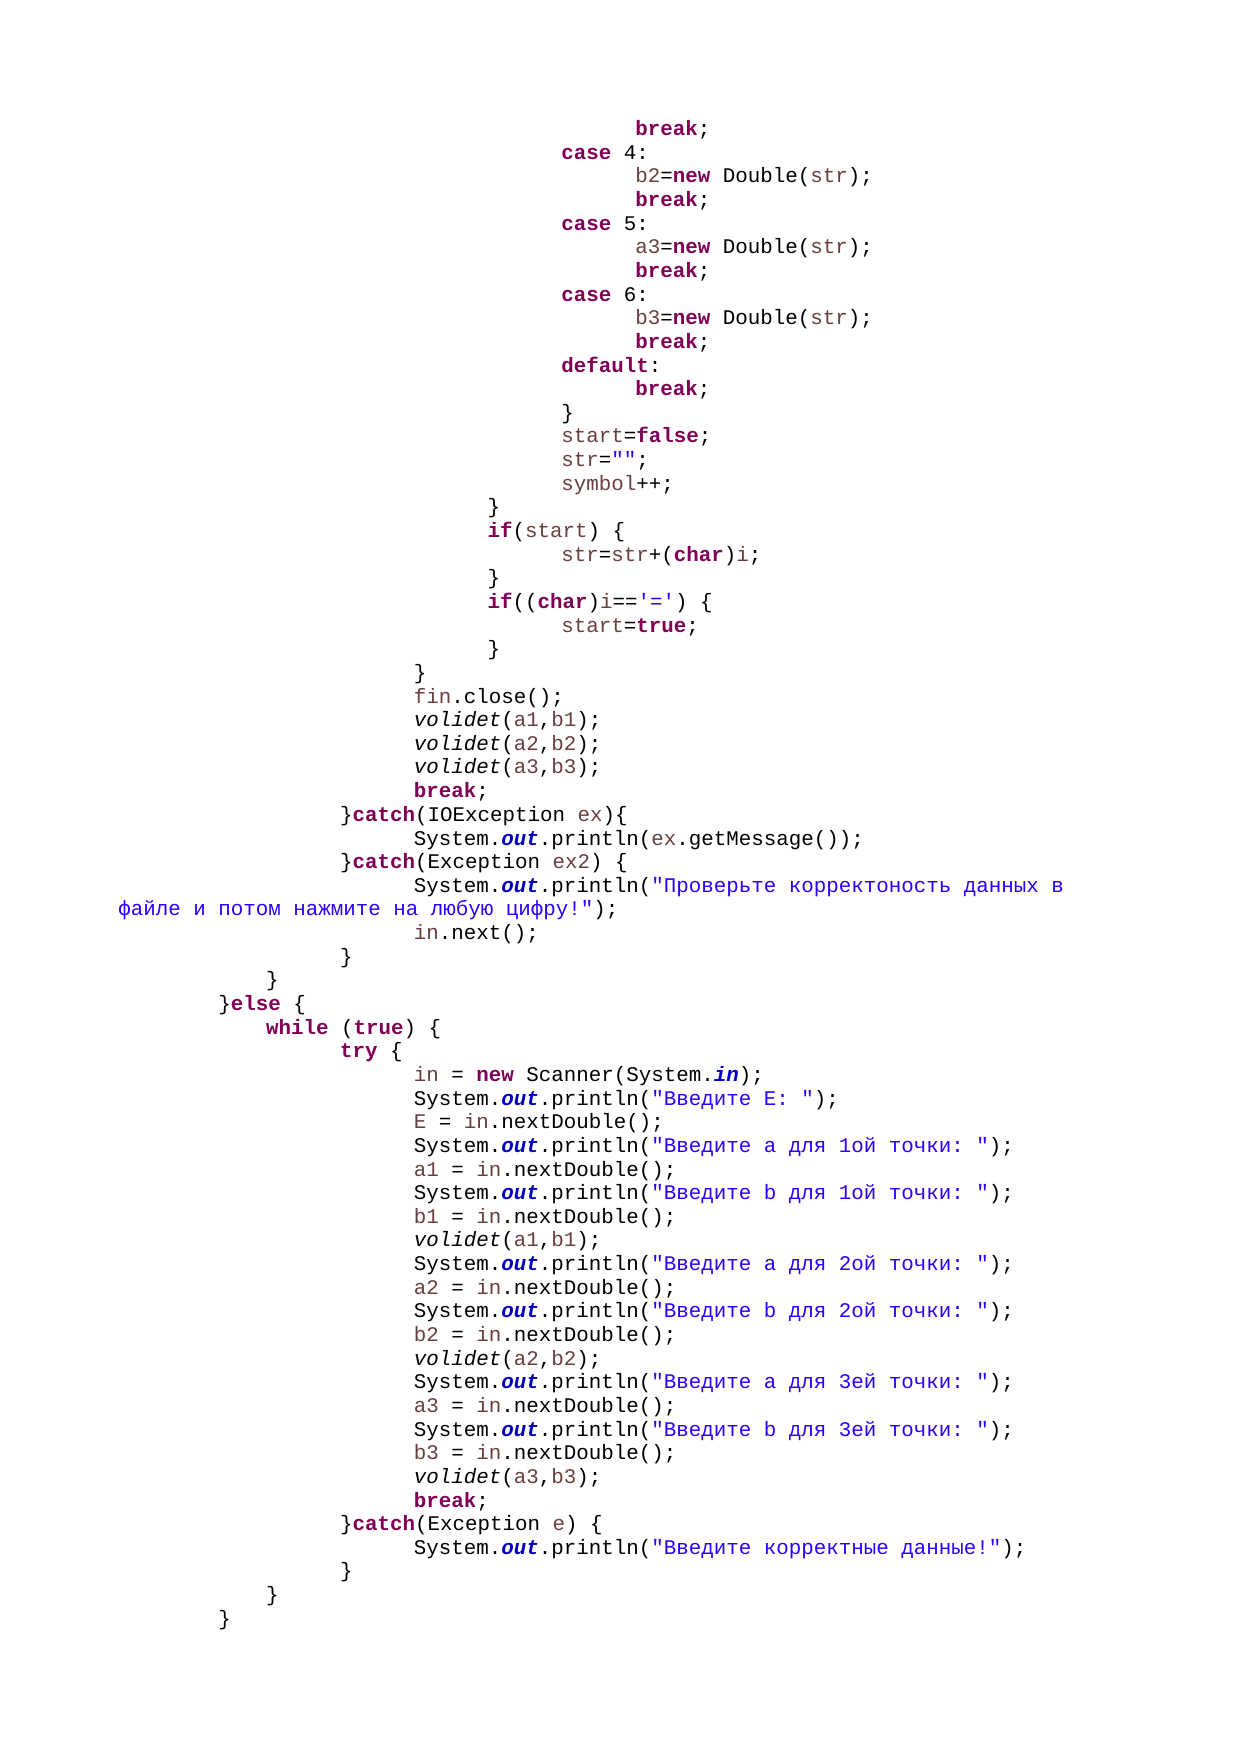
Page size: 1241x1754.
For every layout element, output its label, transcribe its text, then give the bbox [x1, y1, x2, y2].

text } [118, 969, 1122, 993]
text System.out.println("Введите b для 2ой точки: "); [118, 1300, 1122, 1324]
text symbol++; [118, 473, 1122, 496]
text volidet(a1,b1); [118, 1229, 1122, 1253]
text if(start) { [118, 520, 1122, 544]
text b2=new Double(str); [118, 165, 1122, 189]
text a3=new Double(str); [118, 236, 1122, 260]
text } [118, 1561, 1122, 1584]
text System.out.println("Введите a для 3ей точки: "); [118, 1371, 1122, 1395]
text b2 = in.nextDouble(); [118, 1324, 1122, 1348]
text } [118, 402, 1122, 426]
text System.out.println("Введите a для 1ой точки: "); [118, 1135, 1122, 1158]
text System.out.println("Введите b для 3ей точки: "); [118, 1419, 1122, 1442]
text volidet(a2,b2); [118, 1348, 1122, 1371]
text in = new Scanner(System.in); [118, 1064, 1122, 1088]
text case 5: [118, 213, 1122, 236]
text }catch(Exception ex2) { [118, 851, 1122, 875]
text break; [118, 780, 1122, 804]
text fin.close(); [118, 686, 1122, 709]
text System.out.println("Введите b для 1ой точки: "); [118, 1182, 1122, 1206]
text str=""; [118, 449, 1122, 473]
text start=true; [118, 615, 1122, 638]
text str=str+(char)i; [118, 544, 1122, 567]
text volidet(a2,b2); [118, 733, 1122, 757]
text a2 = in.nextDouble(); [118, 1277, 1122, 1300]
text } [118, 496, 1122, 520]
text }catch(Exception e) { [118, 1513, 1122, 1537]
text System.out.println("Введите E: "); [118, 1088, 1122, 1111]
text } [118, 567, 1122, 591]
text volidet(a3,b3); [118, 1466, 1122, 1489]
text in.next(); [118, 922, 1122, 946]
text a1 = in.nextDouble(); [118, 1158, 1122, 1182]
text break; [118, 189, 1122, 213]
text a3 = in.nextDouble(); [118, 1395, 1122, 1419]
text try { [118, 1040, 1122, 1064]
text }catch(IOException ex){ [118, 804, 1122, 827]
text break; [118, 118, 1122, 142]
text b3 = in.nextDouble(); [118, 1442, 1122, 1466]
text } [118, 662, 1122, 686]
text case 6: [118, 284, 1122, 307]
text } [118, 946, 1122, 969]
text break; [118, 1489, 1122, 1513]
text volidet(a1,b1); [118, 709, 1122, 733]
text System.out.println("Проверьте корректоность данных в файле и потом нажмите на любую цифру!"); [118, 875, 1122, 922]
text while (true) { [118, 1017, 1122, 1040]
text E = in.nextDouble(); [118, 1111, 1122, 1135]
text System.out.println(ex.getMessage()); [118, 827, 1122, 851]
text break; [118, 260, 1122, 284]
text break; [118, 378, 1122, 402]
text } [118, 638, 1122, 662]
text System.out.println("Введите a для 2ой точки: "); [118, 1253, 1122, 1277]
text default: [118, 354, 1122, 378]
text System.out.println("Введите корректные данные!"); [118, 1537, 1122, 1561]
text break; [118, 331, 1122, 354]
text volidet(a3,b3); [118, 757, 1122, 780]
text } [118, 1584, 1122, 1608]
text case 4: [118, 142, 1122, 165]
text b3=new Double(str); [118, 307, 1122, 331]
text }else { [118, 993, 1122, 1017]
text start=false; [118, 426, 1122, 449]
text if((char)i=='=') { [118, 591, 1122, 615]
text b1 = in.nextDouble(); [118, 1206, 1122, 1229]
text } [118, 1608, 1122, 1631]
